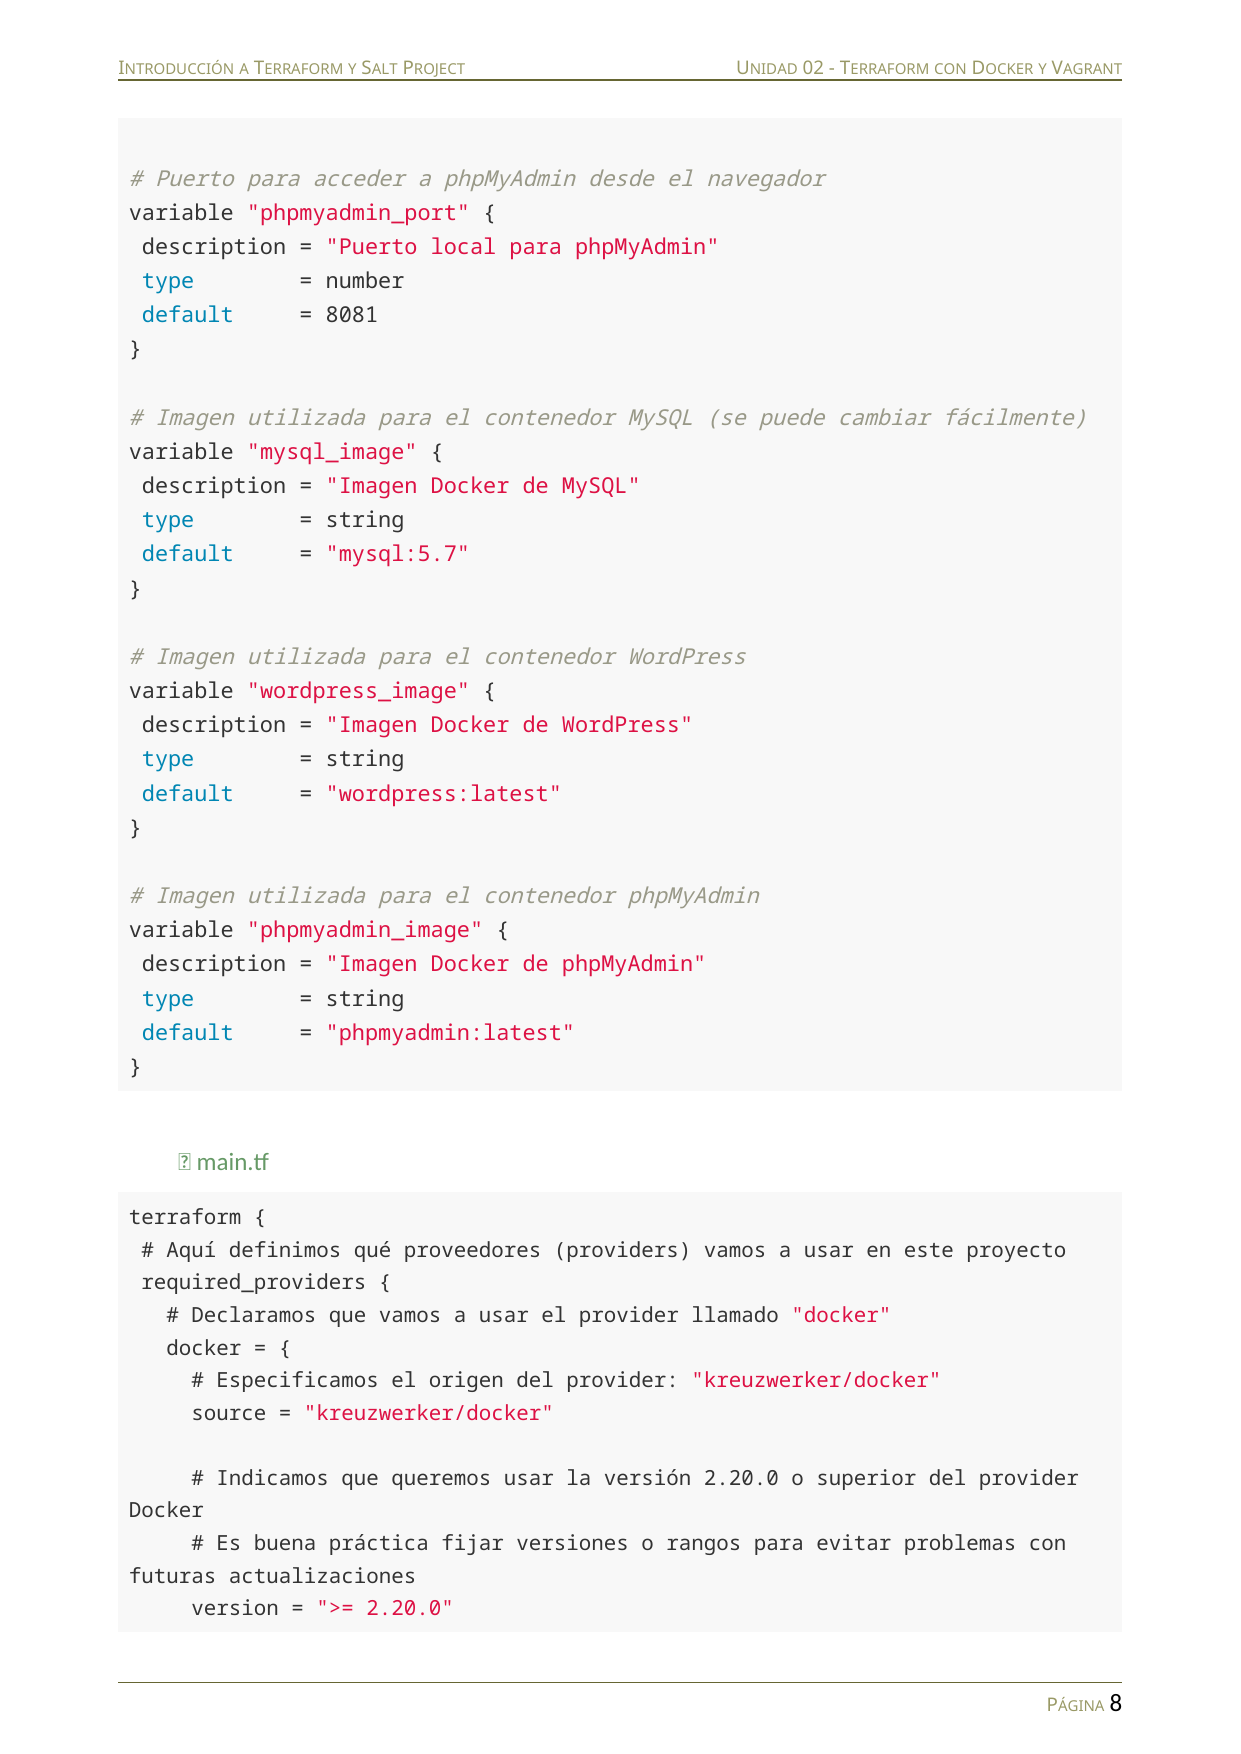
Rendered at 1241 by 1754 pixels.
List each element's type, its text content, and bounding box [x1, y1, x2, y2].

subtitle 📄 main.tf [178, 1146, 1122, 1177]
table_header terraform { # Aquí definimos qué proveedores (providers) vamos a usar en este proyecto required_providers { # Declaramos que vamos a usar el provider llamado "docker" docker = { # Especificamos el origen del provider: "kreuzwerker/docker" source = "kreuzwerker/docker" # Indicamos que queremos usar la versión 2.20.0 o superior del provider Docker # Es buena práctica fijar versiones o rangos para evitar problemas con futuras actualizaciones version = ">= 2.20.0" [118, 1192, 1122, 1632]
table_header # Puerto para acceder a phpMyAdmin desde el navegador variable "phpmyadmin_port" { description = "Puerto local para phpMyAdmin" type = number default = 8081 } # Imagen utilizada para el contenedor MySQL (se puede cambiar fácilmente) variable "mysql_image" { description = "Imagen Docker de MySQL" type = string default = "mysql:5.7" } # Imagen utilizada para el contenedor WordPress variable "wordpress_image" { description = "Imagen Docker de WordPress" type = string default = "wordpress:latest" } # Imagen utilizada para el contenedor phpMyAdmin variable "phpmyadmin_image" { description = "Imagen Docker de phpMyAdmin" type = string default = "phpmyadmin:latest" } [118, 118, 1122, 1091]
